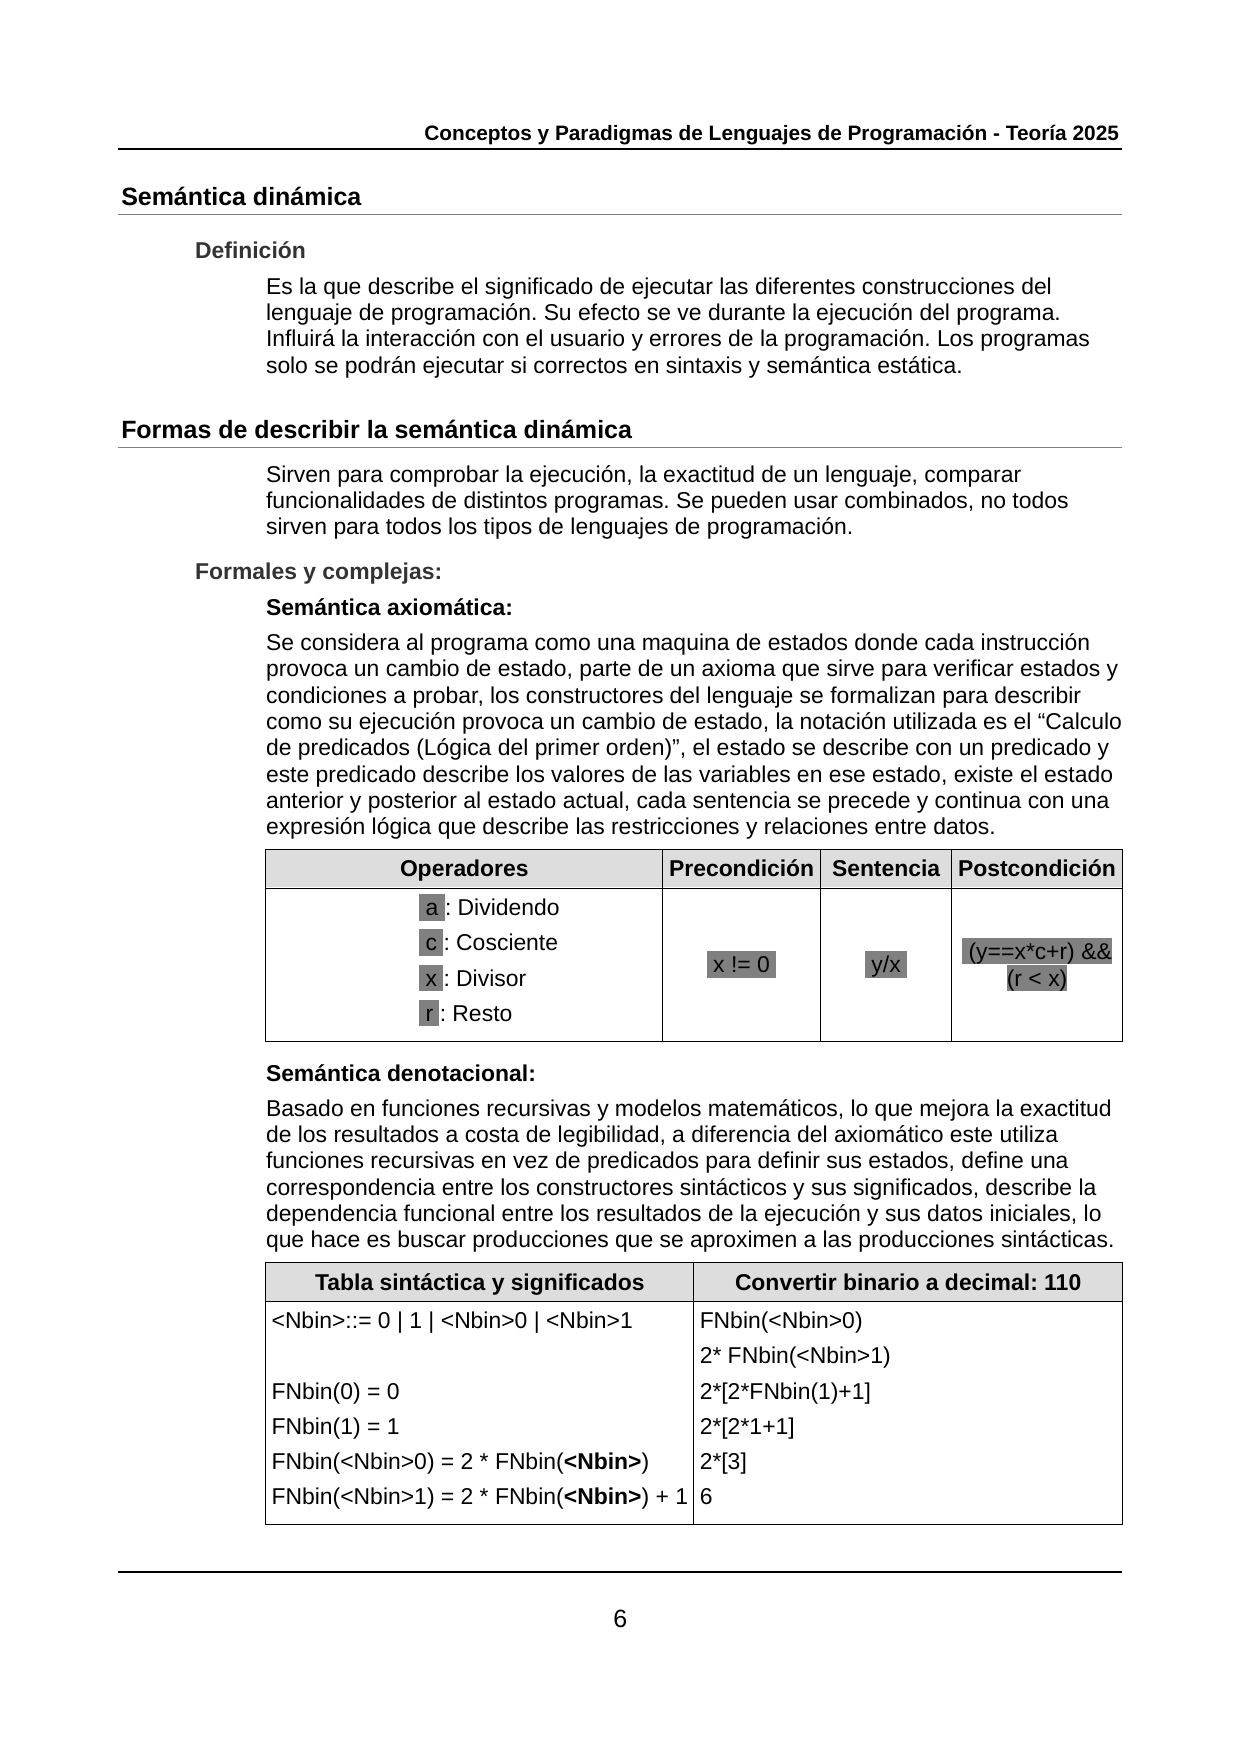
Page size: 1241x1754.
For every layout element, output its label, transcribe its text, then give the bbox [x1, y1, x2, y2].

table_cell x != 0 [663, 889, 820, 1041]
table_header Sentencia [821, 850, 951, 887]
text Se considera al programa como una maquina de estados donde cada instrucción provoca un cambio de estado, parte de un axioma que sirve para verificar estados y condiciones a probar, los constructores del lenguaje se formalizan para describir como su ejecución provoca un cambio de estado, la notación utilizada es el “Calculo de predicados (Lógica del primer orden)”, el estado se describe con un predicado y este predicado describe los valores de las variables en ese estado, existe el estado anterior y posterior al estado actual, cada sentencia se precede y continua con una expresión lógica que describe las restricciones y relaciones entre datos. [266, 629, 1122, 840]
text Sirven para comprobar la ejecución, la exactitud de un lenguaje, comparar funcionalidades de distintos programas. Se pueden usar combinados, no todos sirven para todos los tipos de lenguajes de programación. [266, 461, 1122, 540]
subtitle Definición [192, 234, 1122, 266]
table_header Postcondición [952, 850, 1122, 887]
text Semántica axiomática: [266, 594, 1122, 620]
text Basado en funciones recursivas y modelos matemáticos, lo que mejora la exactitud de los resultados a costa de legibilidad, a diferencia del axiomático este utiliza funciones recursivas en vez de predicados para definir sus estados, define una correspondencia entre los constructores sintácticos y sus significados, describe la dependencia funcional entre los resultados de la ejecución y sus datos iniciales, lo que hace es buscar producciones que se aproximen a las producciones sintácticas. [266, 1095, 1122, 1253]
subtitle Semántica dinámica [118, 179, 1122, 214]
subtitle Formas de describir la semántica dinámica [118, 412, 1122, 447]
table_cell a : Dividendo c : Cosciente x : Divisor r : Resto [266, 889, 662, 1041]
table_cell FNbin(<Nbin>0) 2* FNbin(<Nbin>1) 2*[2*FNbin(1)+1] 2*[2*1+1] 2*[3] 6 [694, 1302, 1122, 1524]
table_header Convertir binario a decimal: 110 [694, 1263, 1122, 1301]
subtitle Formales y complejas: [192, 555, 1122, 587]
table_cell <Nbin>::= 0 | 1 | <Nbin>0 | <Nbin>1 FNbin(0) = 0 FNbin(1) = 1 FNbin(<Nbin>0) = 2 * FNbin(<Nbin>) FNbin(<Nbin>1) = 2 * FNbin(<Nbin>) + 1 [266, 1302, 693, 1524]
table_header Operadores [266, 850, 662, 887]
text Es la que describe el significado de ejecutar las diferentes construcciones del lenguaje de programación. Su efecto se ve durante la ejecución del programa. Influirá la interacción con el usuario y errores de la programación. Los programas solo se podrán ejecutar si correctos en sintaxis y semántica estática. [266, 273, 1122, 378]
table_cell (y==x*c+r) && (r < x) [952, 889, 1122, 1041]
text Semántica denotacional: [266, 1059, 1122, 1086]
table_header Tabla sintáctica y significados [266, 1263, 693, 1301]
table_header Precondición [663, 850, 820, 887]
table_cell y/x [821, 889, 951, 1041]
